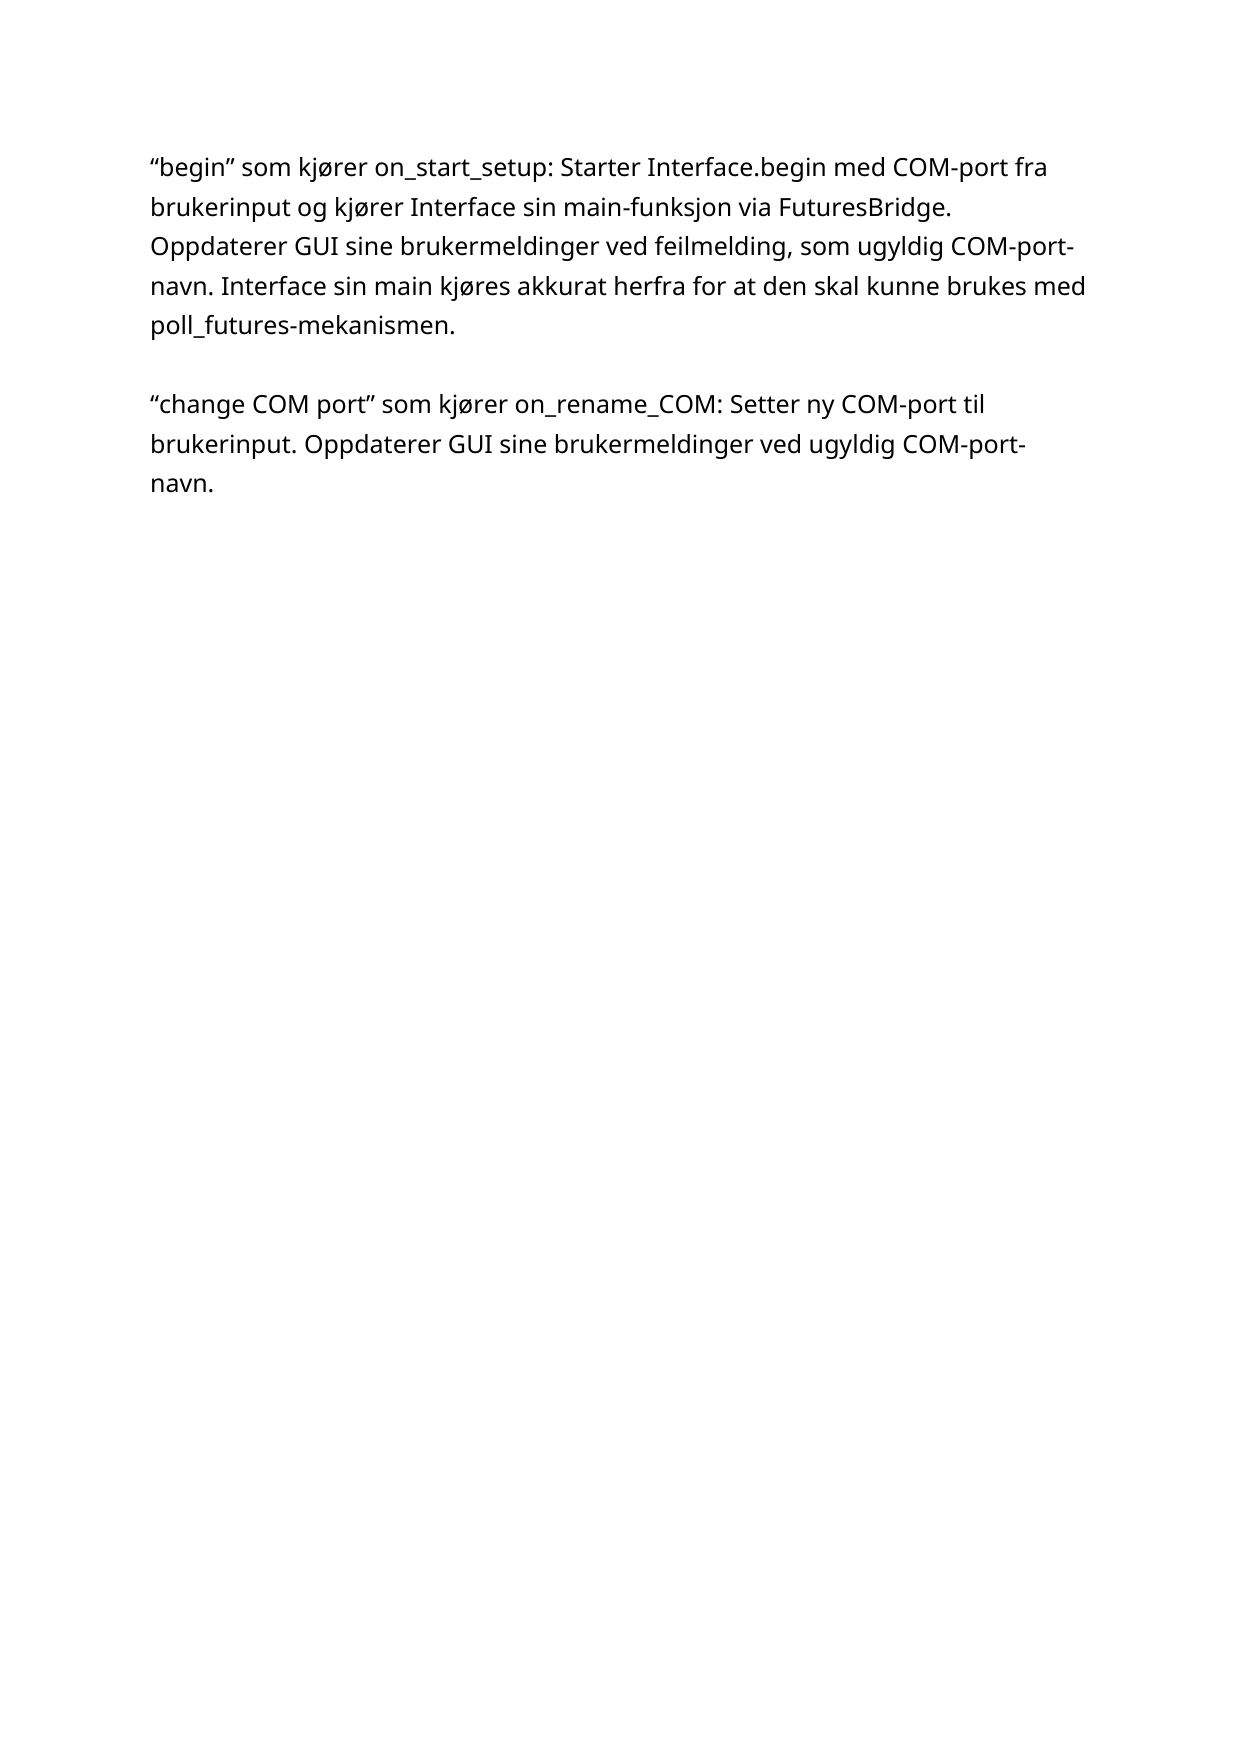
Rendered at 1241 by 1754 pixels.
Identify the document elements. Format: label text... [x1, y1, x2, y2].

text “begin” som kjører on_start_setup: Starter Interface.begin med COM-port fra brukerinput og kjører Interface sin main-funksjon via FuturesBridge. Oppdaterer GUI sine brukermeldinger ved feilmelding, som ugyldig COM-port-navn. Interface sin main kjøres akkurat herfra for at den skal kunne brukes med poll_futures-mekanismen. [150, 150, 1090, 342]
text “change COM port” som kjører on_rename_COM: Setter ny COM-port til brukerinput. Oppdaterer GUI sine brukermeldinger ved ugyldig COM-port-navn. [150, 387, 1090, 500]
